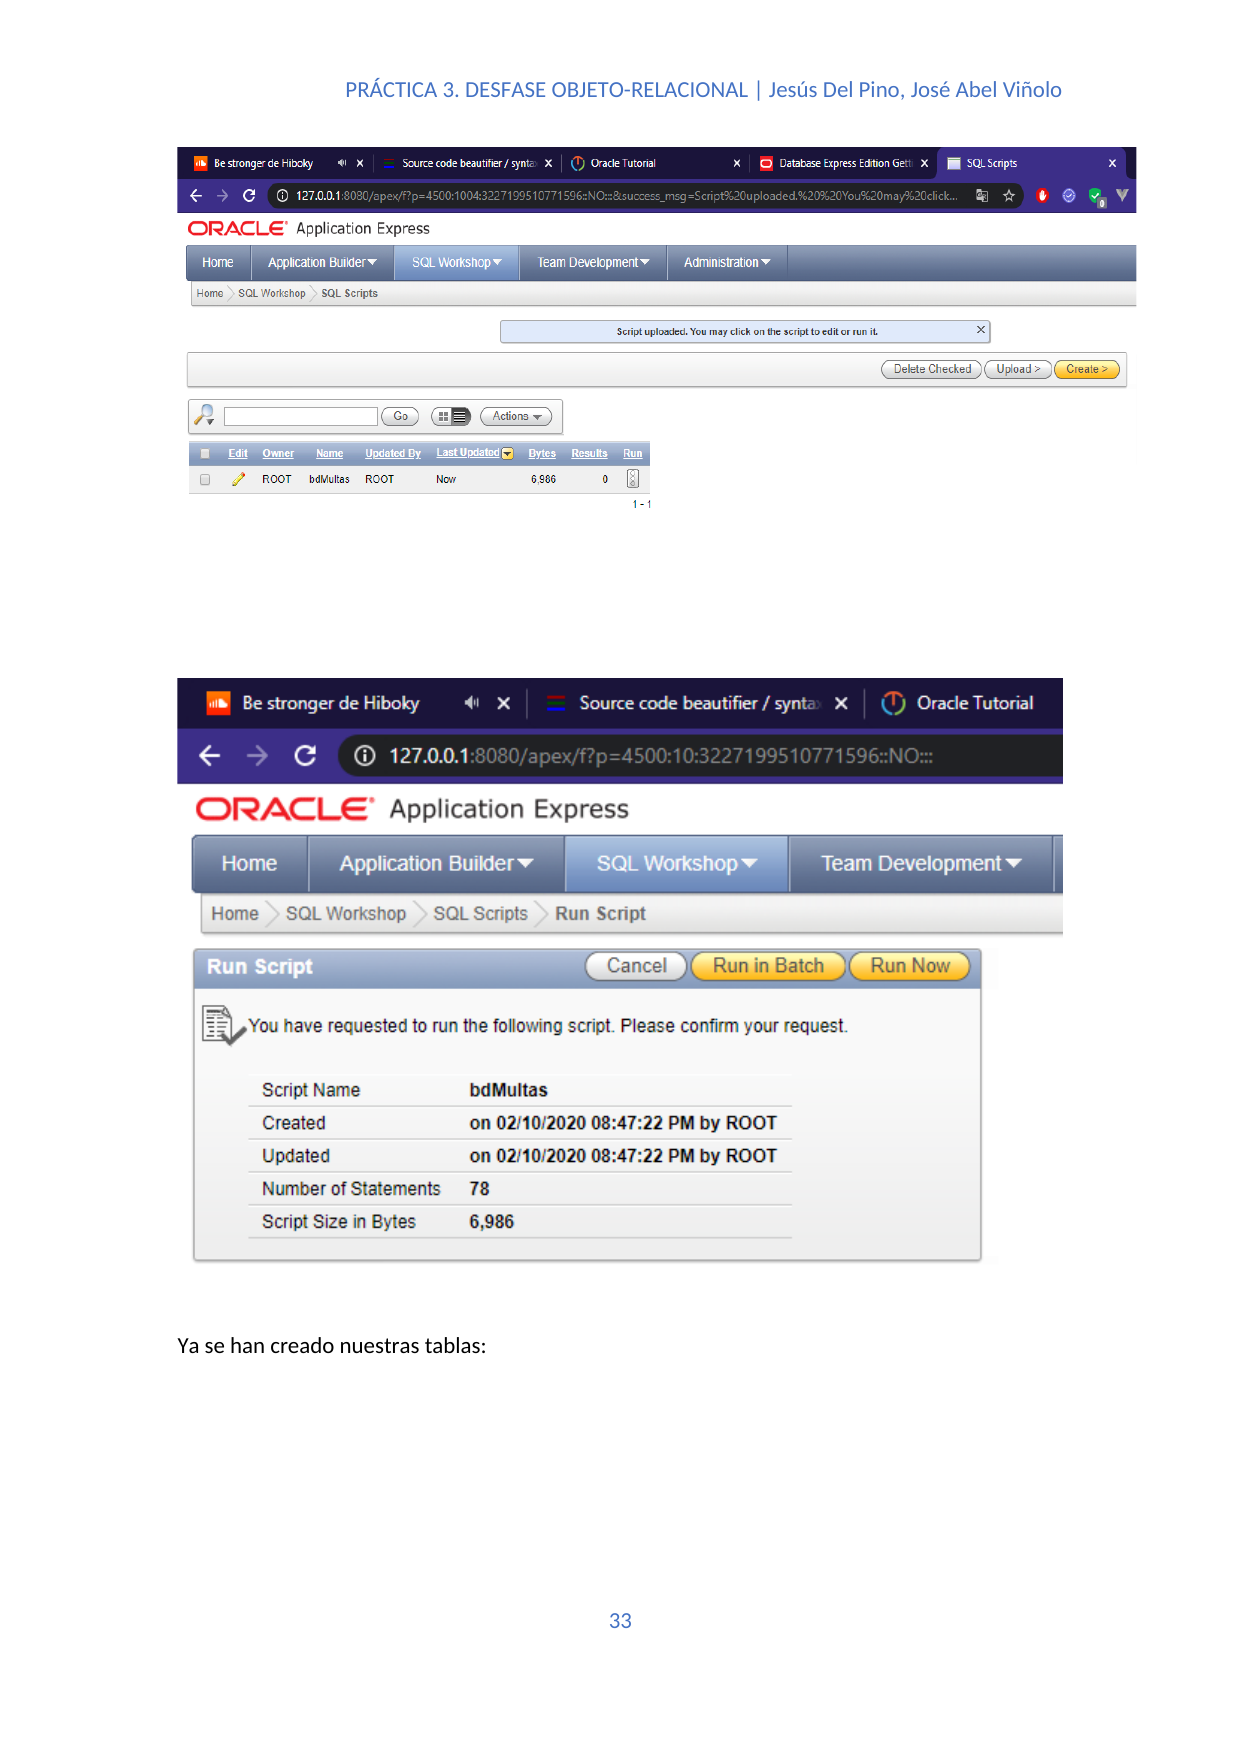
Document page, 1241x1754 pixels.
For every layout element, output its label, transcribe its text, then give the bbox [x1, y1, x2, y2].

text Ya se han creado nuestras tablas: [177, 1331, 1063, 1359]
